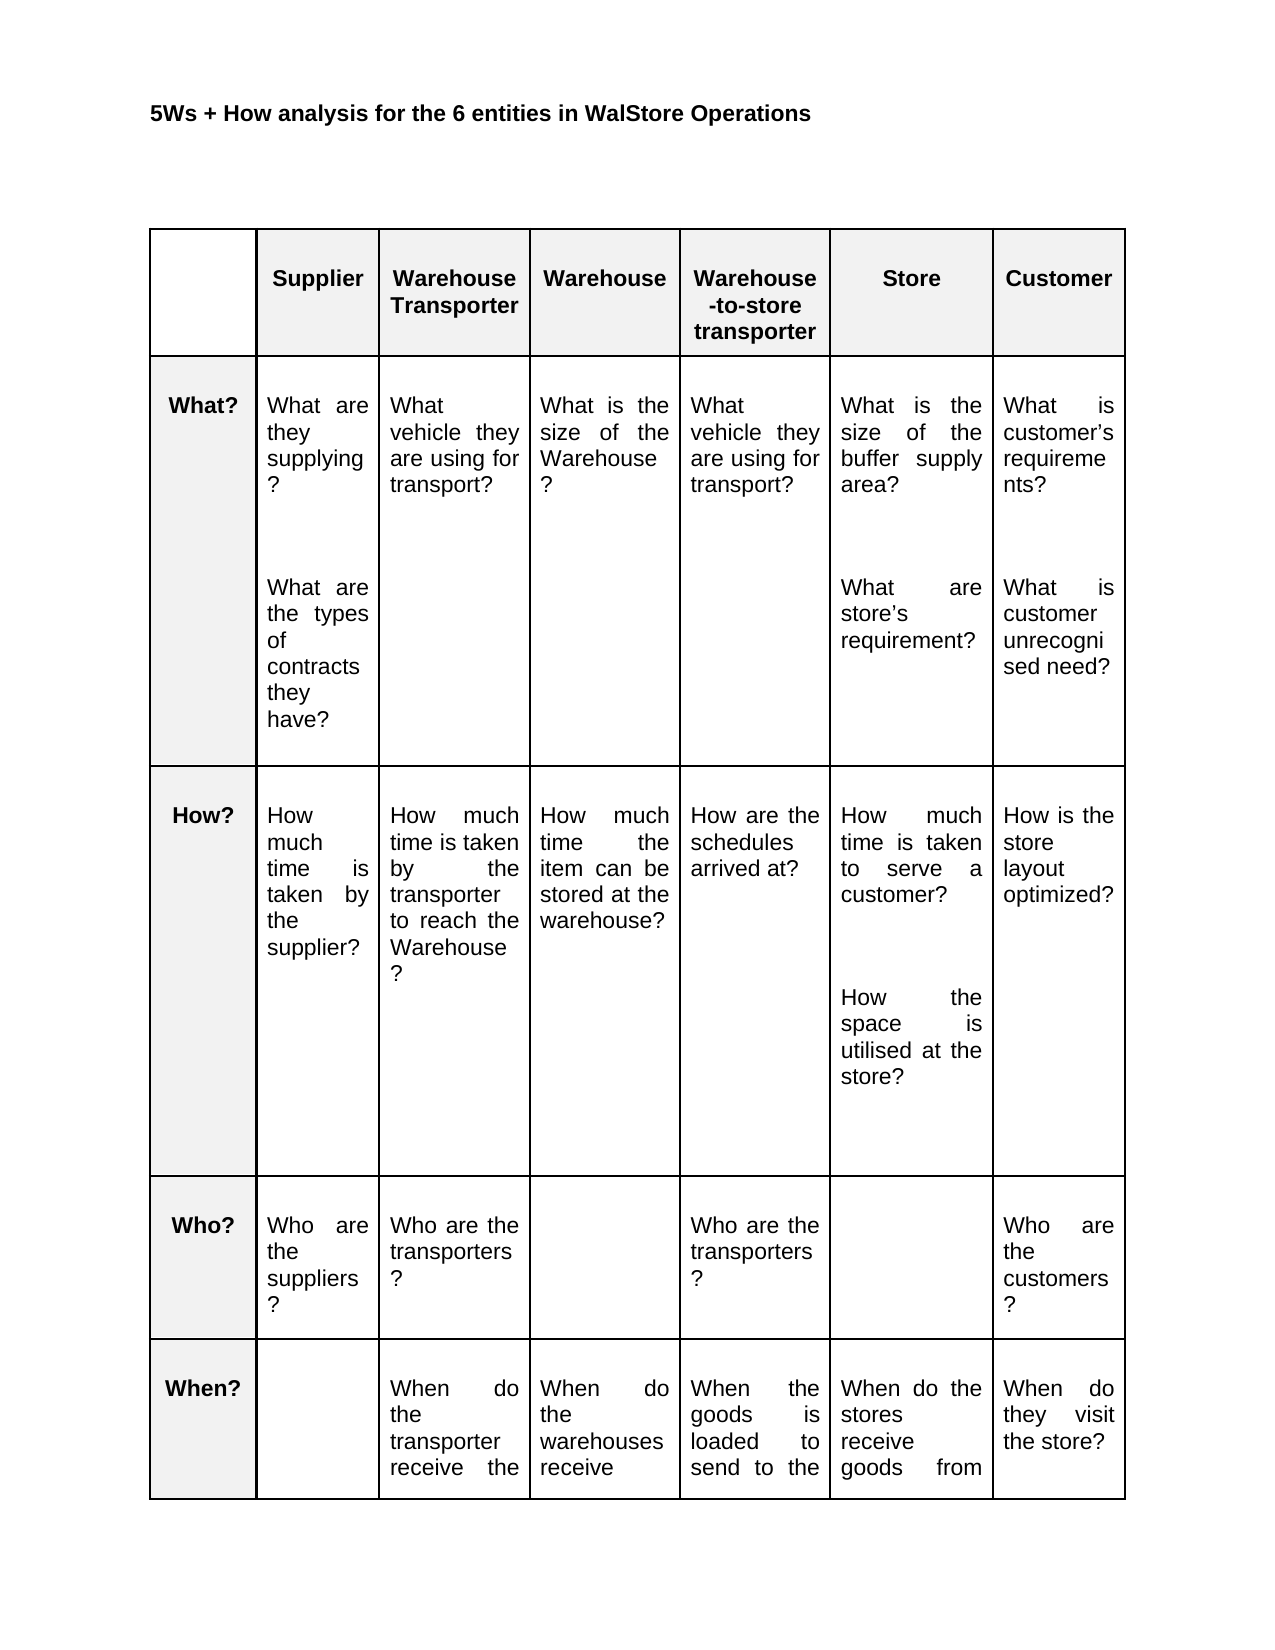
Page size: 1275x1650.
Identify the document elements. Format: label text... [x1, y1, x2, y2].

table_cell When? [151, 1340, 255, 1498]
table_cell Who are the transporters? [681, 1177, 829, 1337]
table_cell What is customer’s requirements? What is customer unrecognised need? [994, 357, 1124, 764]
table_cell [531, 1177, 679, 1337]
table_cell When the goods is loaded to send to the [681, 1340, 829, 1498]
table_cell What is the size of the buffer supply area? What are store’s requirement? [831, 357, 992, 764]
table_cell When do they visit the store? [994, 1340, 1124, 1498]
table_cell When do the stores receive goods from [831, 1340, 992, 1498]
table_header [151, 230, 255, 355]
table_cell [258, 1340, 378, 1498]
table_cell How are the schedules arrived at? [681, 767, 829, 1174]
table_cell Who are the customers? [994, 1177, 1124, 1337]
table_cell How much time is taken by the transporter to reach the Warehouse? [380, 767, 529, 1174]
table_cell Who are the transporters? [380, 1177, 529, 1337]
table_cell What are they supplying? What are the types of contracts they have? [258, 357, 378, 764]
table_cell When do the transporter receive the [380, 1340, 529, 1498]
table_cell What? [151, 357, 255, 764]
table_header Warehouse Transporter [380, 230, 529, 355]
table_cell How much time is taken by the supplier? [258, 767, 378, 1174]
table_header Store [831, 230, 992, 355]
table_cell How much time the item can be stored at the warehouse? [531, 767, 679, 1174]
table_cell Who? [151, 1177, 255, 1337]
table_cell Who are the suppliers? [258, 1177, 378, 1337]
text 5Ws + How analysis for the 6 entities in WalStore Operations [150, 100, 1125, 126]
table_cell How? [151, 767, 255, 1174]
table_cell What vehicle they are using for transport? [681, 357, 829, 764]
table_header Supplier [258, 230, 378, 355]
table_header Warehouse [531, 230, 679, 355]
table_cell What is the size of the Warehouse? [531, 357, 679, 764]
table_cell When do the warehouses receive [531, 1340, 679, 1498]
table_cell How much time is taken to serve a customer? How the space is utilised at the store? [831, 767, 992, 1174]
table_cell How is the store layout optimized? [994, 767, 1124, 1174]
table_cell [831, 1177, 992, 1337]
table_header Warehouse-to-store transporter [681, 230, 829, 355]
table_header Customer [994, 230, 1124, 355]
table_cell What vehicle they are using for transport? [380, 357, 529, 764]
